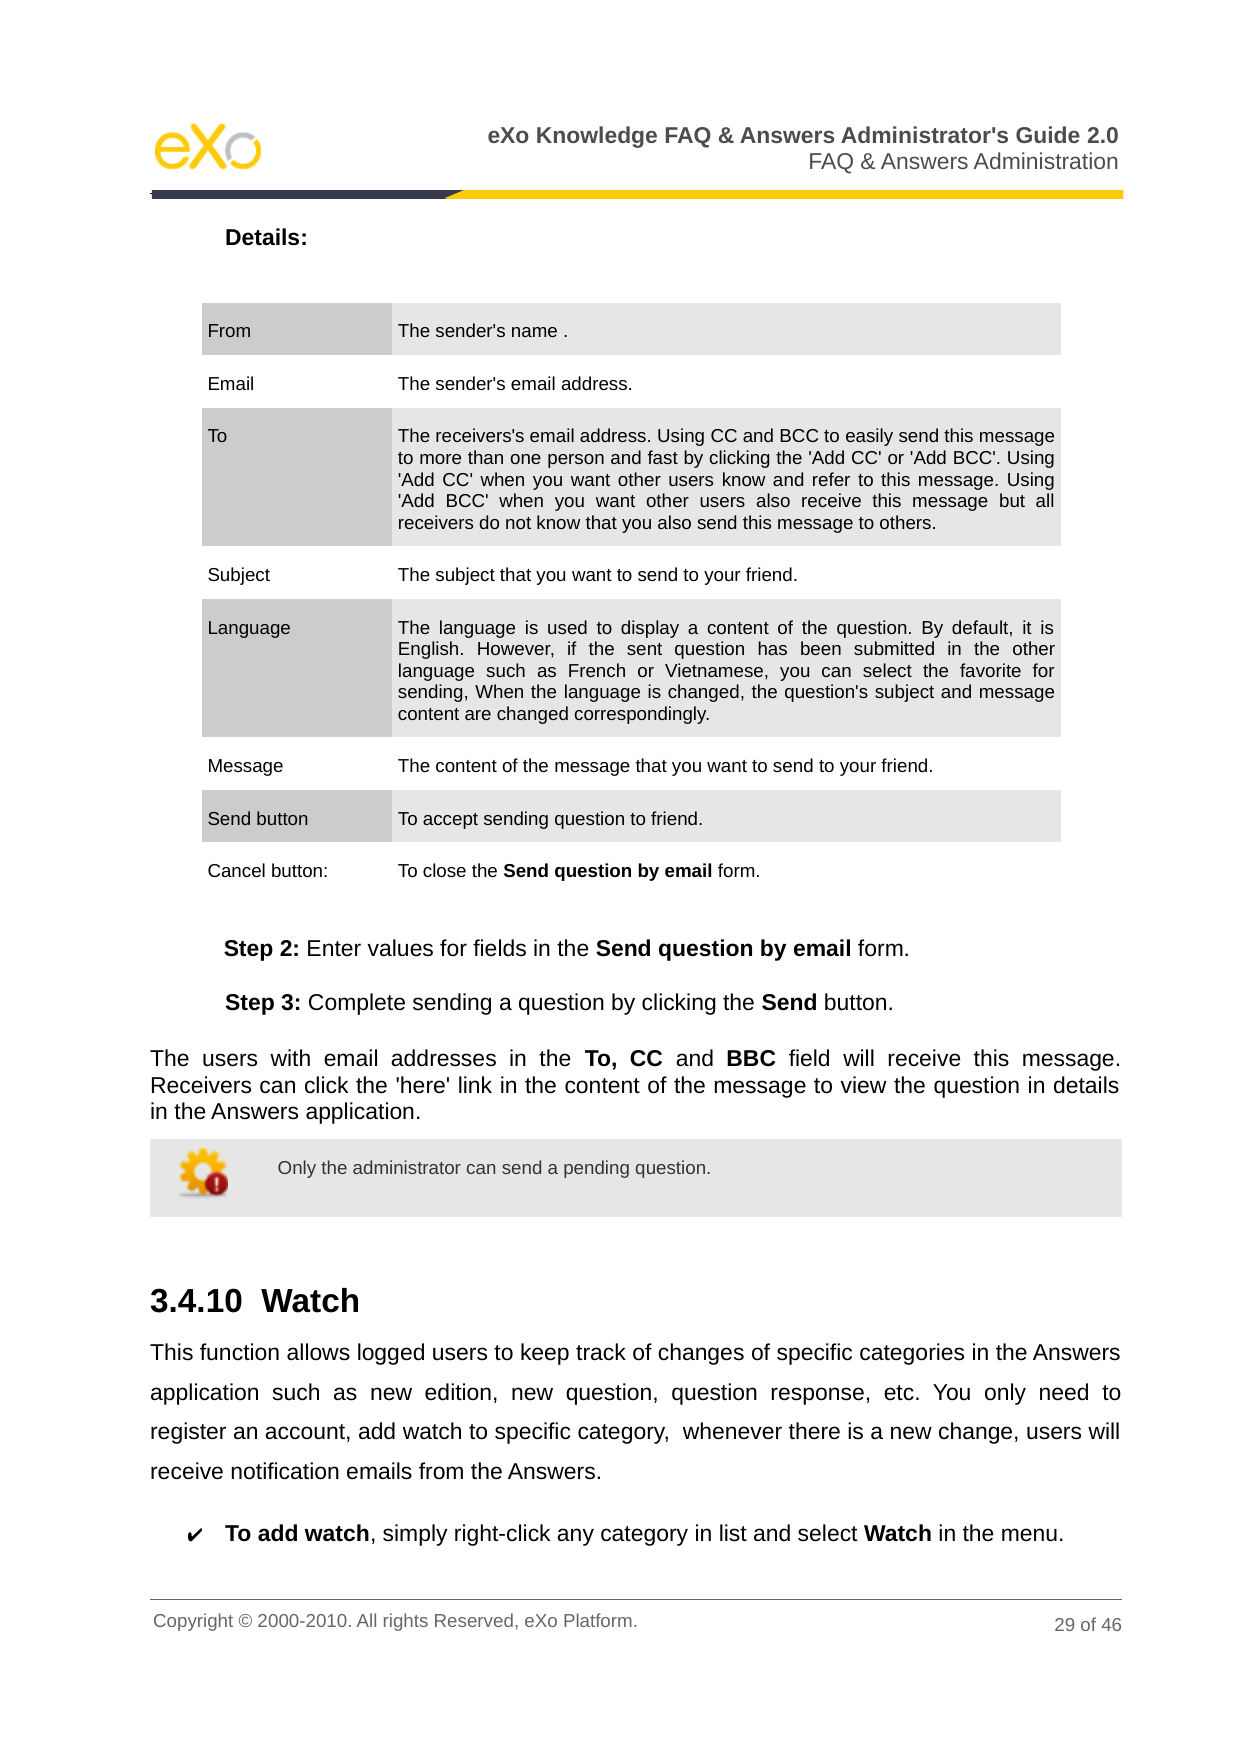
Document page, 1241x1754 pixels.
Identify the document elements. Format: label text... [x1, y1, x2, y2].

picture [155, 123, 262, 170]
table_cell The subject that you want to send to your friend. [392, 546, 1061, 599]
text This function allows logged users to keep track of changes of specific categories in the Answers application such as new edition, new question, question response, etc. You only need to register an account, add watch to specific category, whenever there is a new change, users will receive notification emails from the Answers. [150, 1339, 1122, 1484]
table_cell The language is used to display a content of the question. By default, it is English. However, if the sent question has been submitted in the other language such as French or Vietnamese, you can select the favorite for sending, When the language is changed, the question's subject and message content are changed correspondingly. [392, 599, 1061, 737]
table_cell Subject [202, 546, 392, 599]
table_header [150, 1139, 272, 1148]
table_header The sender's name . [392, 303, 1061, 355]
table_cell The sender's email address. [392, 355, 1061, 407]
text The users with email addresses in the To, CC and BBC field will receive this message. Receivers can click the 'here' link in the content of the message to view the question in details in the Answers application. [150, 1045, 1122, 1124]
table_header [228, 1149, 272, 1198]
text Step 2: Enter values for fields in the Send question by email form. [150, 934, 1122, 961]
table_header [150, 1199, 272, 1217]
list Details: [187, 223, 1122, 250]
table_cell Send button [202, 790, 392, 842]
table_cell Language [202, 599, 392, 737]
table_cell To close the Send question by email form. [392, 843, 1061, 895]
table_cell Message [202, 738, 392, 790]
table_cell To accept sending question to friend. [392, 790, 1061, 842]
table_cell The content of the message that you want to send to your friend. [392, 738, 1061, 790]
table_header Only the administrator can send a pending question. [272, 1139, 1122, 1217]
table_header From [202, 303, 392, 355]
table_cell To [202, 408, 392, 546]
table_cell The receivers's email address. Using CC and BCC to easily send this message to more than one person and fast by clicking the 'Add CC' or 'Add BCC'. Using 'Add CC' when you want other users know and refer to this message. Using 'Add BCC' when you want other users also receive this message but all receivers do not know that you also send this message to others. [392, 408, 1061, 546]
picture [151, 190, 1124, 199]
subtitle Watch [150, 1281, 1122, 1320]
table_cell Email [202, 355, 392, 407]
list To add watch, simply right-click any category in list and select Watch in the menu. [187, 1520, 1122, 1546]
table_header [150, 1149, 178, 1198]
list Step 3: Complete sending a question by clicking the Send button. [187, 989, 1122, 1015]
table_cell Cancel button: [202, 843, 392, 895]
picture [178, 1148, 228, 1199]
